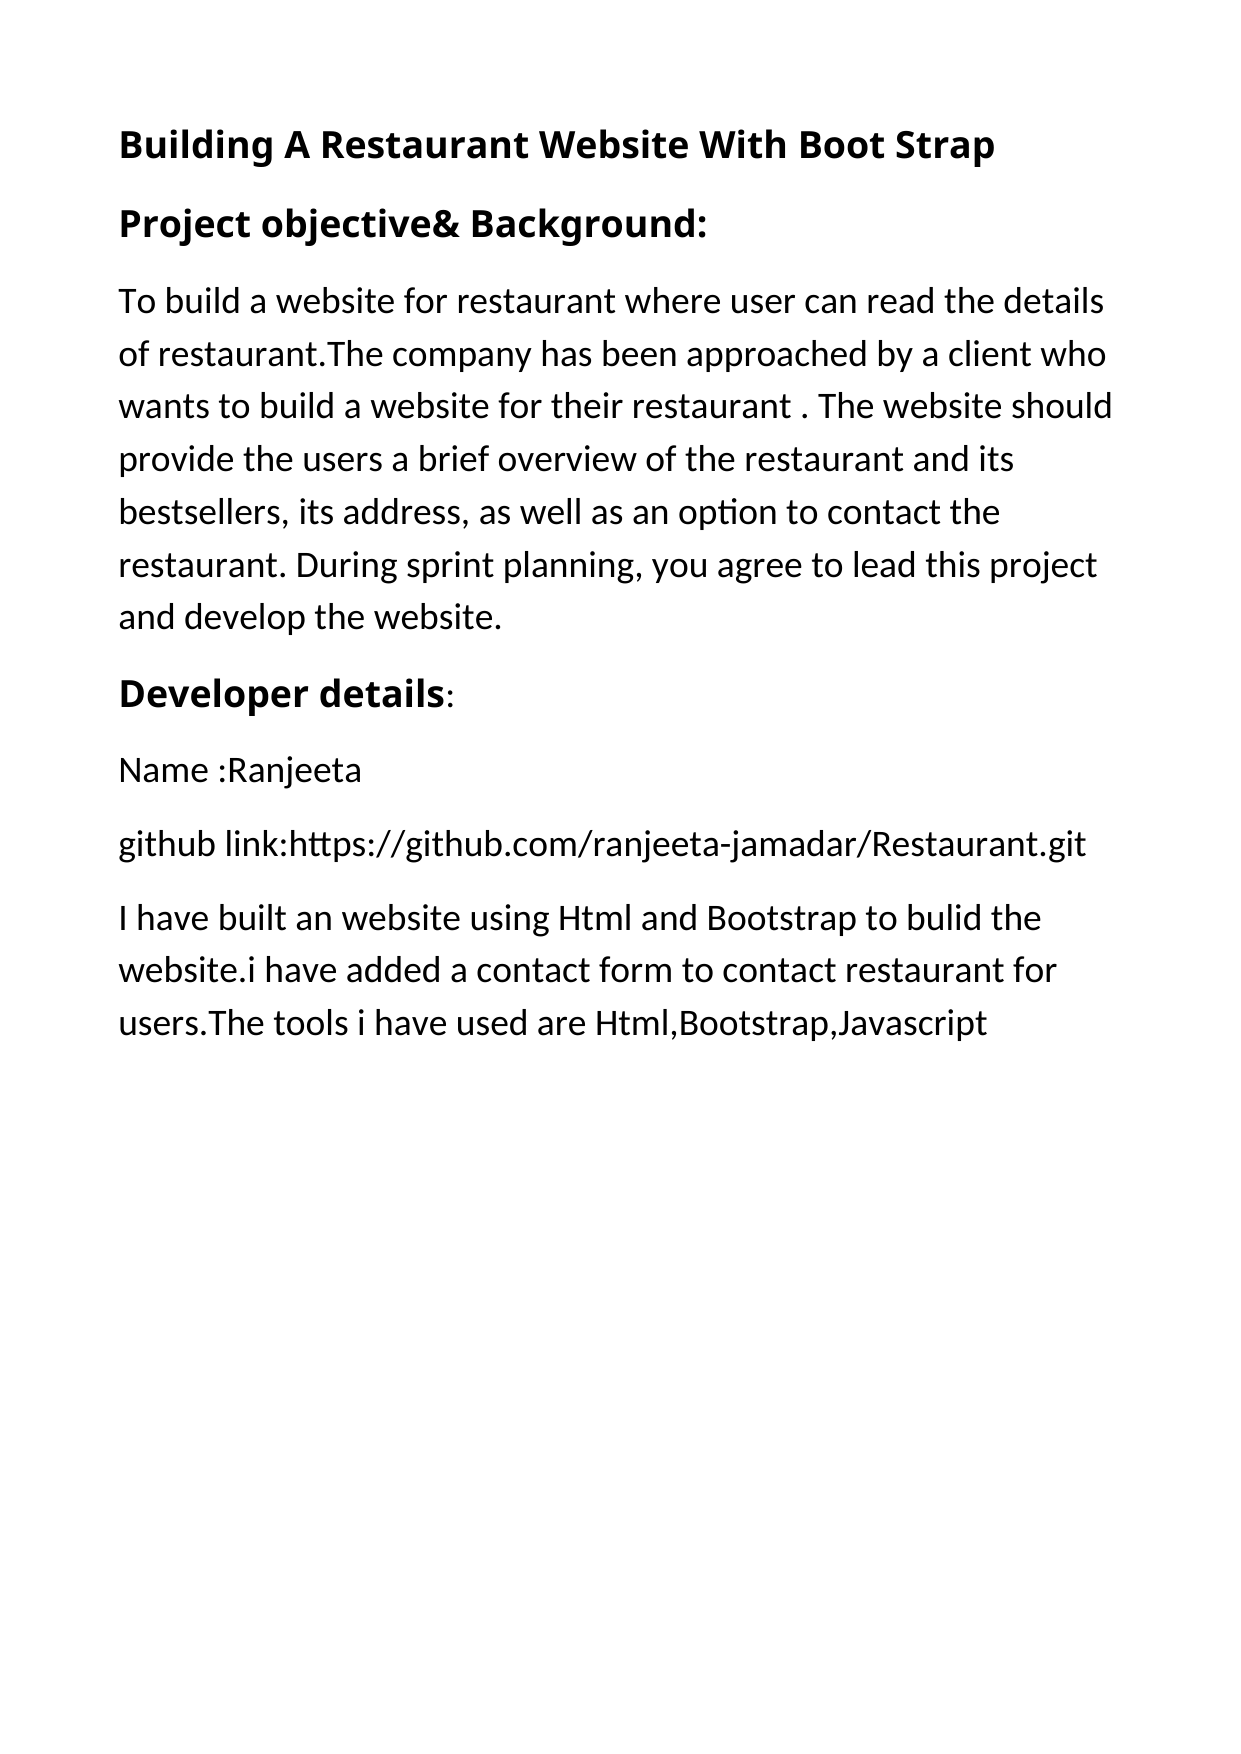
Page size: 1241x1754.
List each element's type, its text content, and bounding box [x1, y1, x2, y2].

text Developer details: [118, 667, 1122, 718]
text Building A Restaurant Website With Boot Strap [118, 118, 1122, 169]
text To build a website for restaurant where user can read the details of restaurant.The company has been approached by a client who wants to build a website for their restaurant . The website should provide the users a brief overview of the restaurant and its bestsellers, its address, as well as an option to contact the restaurant. During sprint planning, you agree to lead this project and develop the website. [118, 277, 1122, 639]
text I have built an website using Html and Bootstrap to bulid the website.i have added a contact form to contact restaurant for users.The tools i have used are Html,Bootstrap,Javascript [118, 893, 1122, 1045]
text Project objective& Background: [118, 198, 1122, 249]
text github link:https://github.com/ranjeeta-jamadar/Restaurant.git [118, 820, 1122, 866]
text Name :Ranjeeta [118, 746, 1122, 792]
